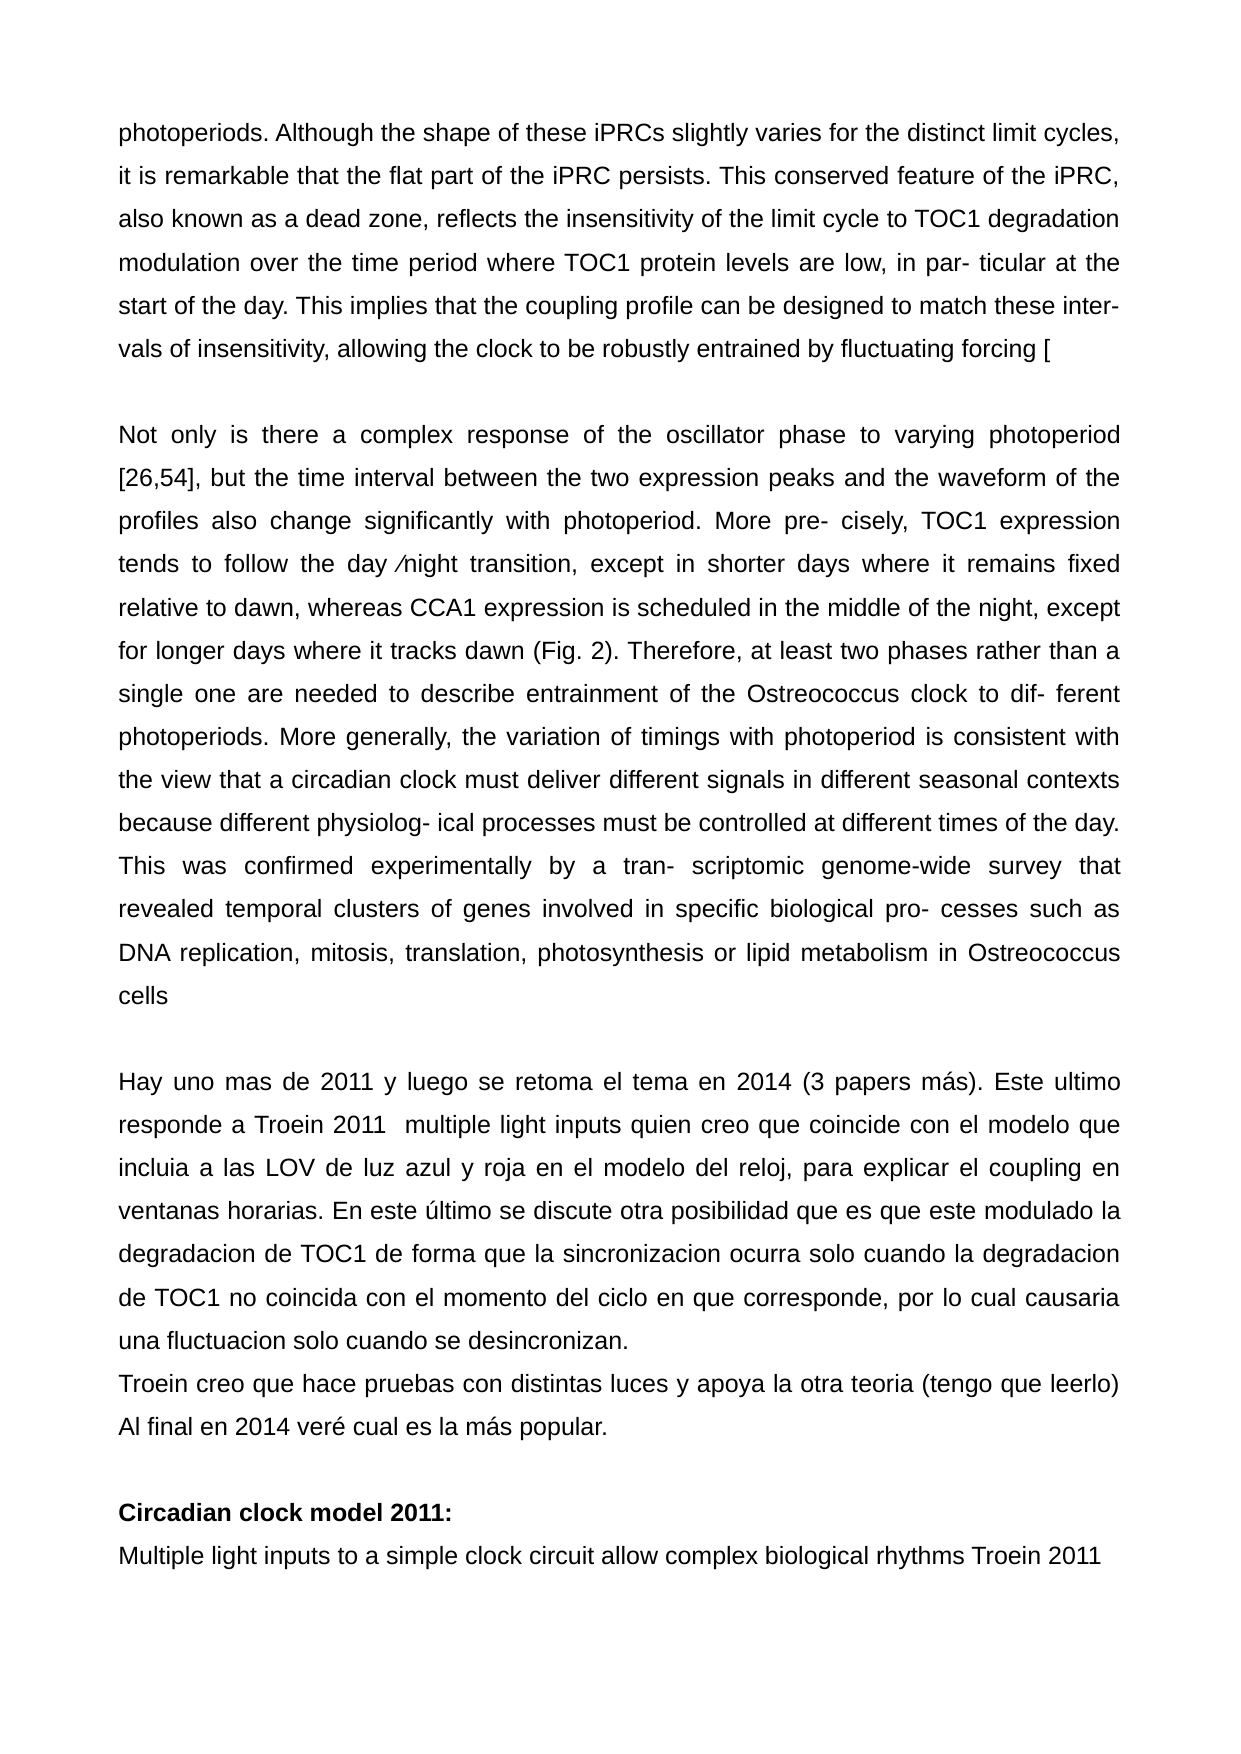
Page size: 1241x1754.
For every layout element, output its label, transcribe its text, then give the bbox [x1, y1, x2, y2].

text Troein creo que hace pruebas con distintas luces y apoya la otra teoria (tengo que leerlo) Al final en 2014 veré cual es la más popular. [118, 1369, 1122, 1441]
text Multiple light inputs to a simple clock circuit allow complex biological rhythms Troein 2011 [118, 1541, 1122, 1570]
text Hay uno mas de 2011 y luego se retoma el tema en 2014 (3 papers más). Este ultimo responde a Troein 2011 multiple light inputs quien creo que coincide con el modelo que incluia a las LOV de luz azul y roja en el modelo del reloj, para explicar el coupling en ventanas horarias. En este último se discute otra posibilidad que es que este modulado la degradacion de TOC1 de forma que la sincronizacion ocurra solo cuando la degradacion de TOC1 no coincida con el momento del ciclo en que corresponde, por lo cual causaria una fluctuacion solo cuando se desincronizan. [118, 1067, 1122, 1354]
text Not only is there a complex response of the oscillator phase to varying photoperiod [26,54], but the time interval between the two expression peaks and the waveform of the profiles also change significantly with photoperiod. More pre- cisely, TOC1 expression tends to follow the day ⁄night transition, except in shorter days where it remains fixed relative to dawn, whereas CCA1 expression is scheduled in the middle of the night, except for longer days where it tracks dawn (Fig. 2). Therefore, at least two phases rather than a single one are needed to describe entrainment of the Ostreococcus clock to dif- ferent photoperiods. More generally, the variation of timings with photoperiod is consistent with the view that a circadian clock must deliver different signals in different seasonal contexts because different physiolog- ical processes must be controlled at different times of the day. This was confirmed experimentally by a tran- scriptomic genome-wide survey that revealed temporal clusters of genes involved in specific biological pro- cesses such as DNA replication, mitosis, translation, photosynthesis or lipid metabolism in Ostreococcus cells [118, 420, 1122, 1009]
text Circadian clock model 2011: [118, 1498, 1122, 1527]
text photoperiods. Although the shape of these iPRCs slightly varies for the distinct limit cycles, it is remarkable that the flat part of the iPRC persists. This conserved feature of the iPRC, also known as a dead zone, reflects the insensitivity of the limit cycle to TOC1 degradation modulation over the time period where TOC1 protein levels are low, in par- ticular at the start of the day. This implies that the coupling profile can be designed to match these inter- vals of insensitivity, allowing the clock to be robustly entrained by fluctuating forcing [ [118, 118, 1122, 362]
